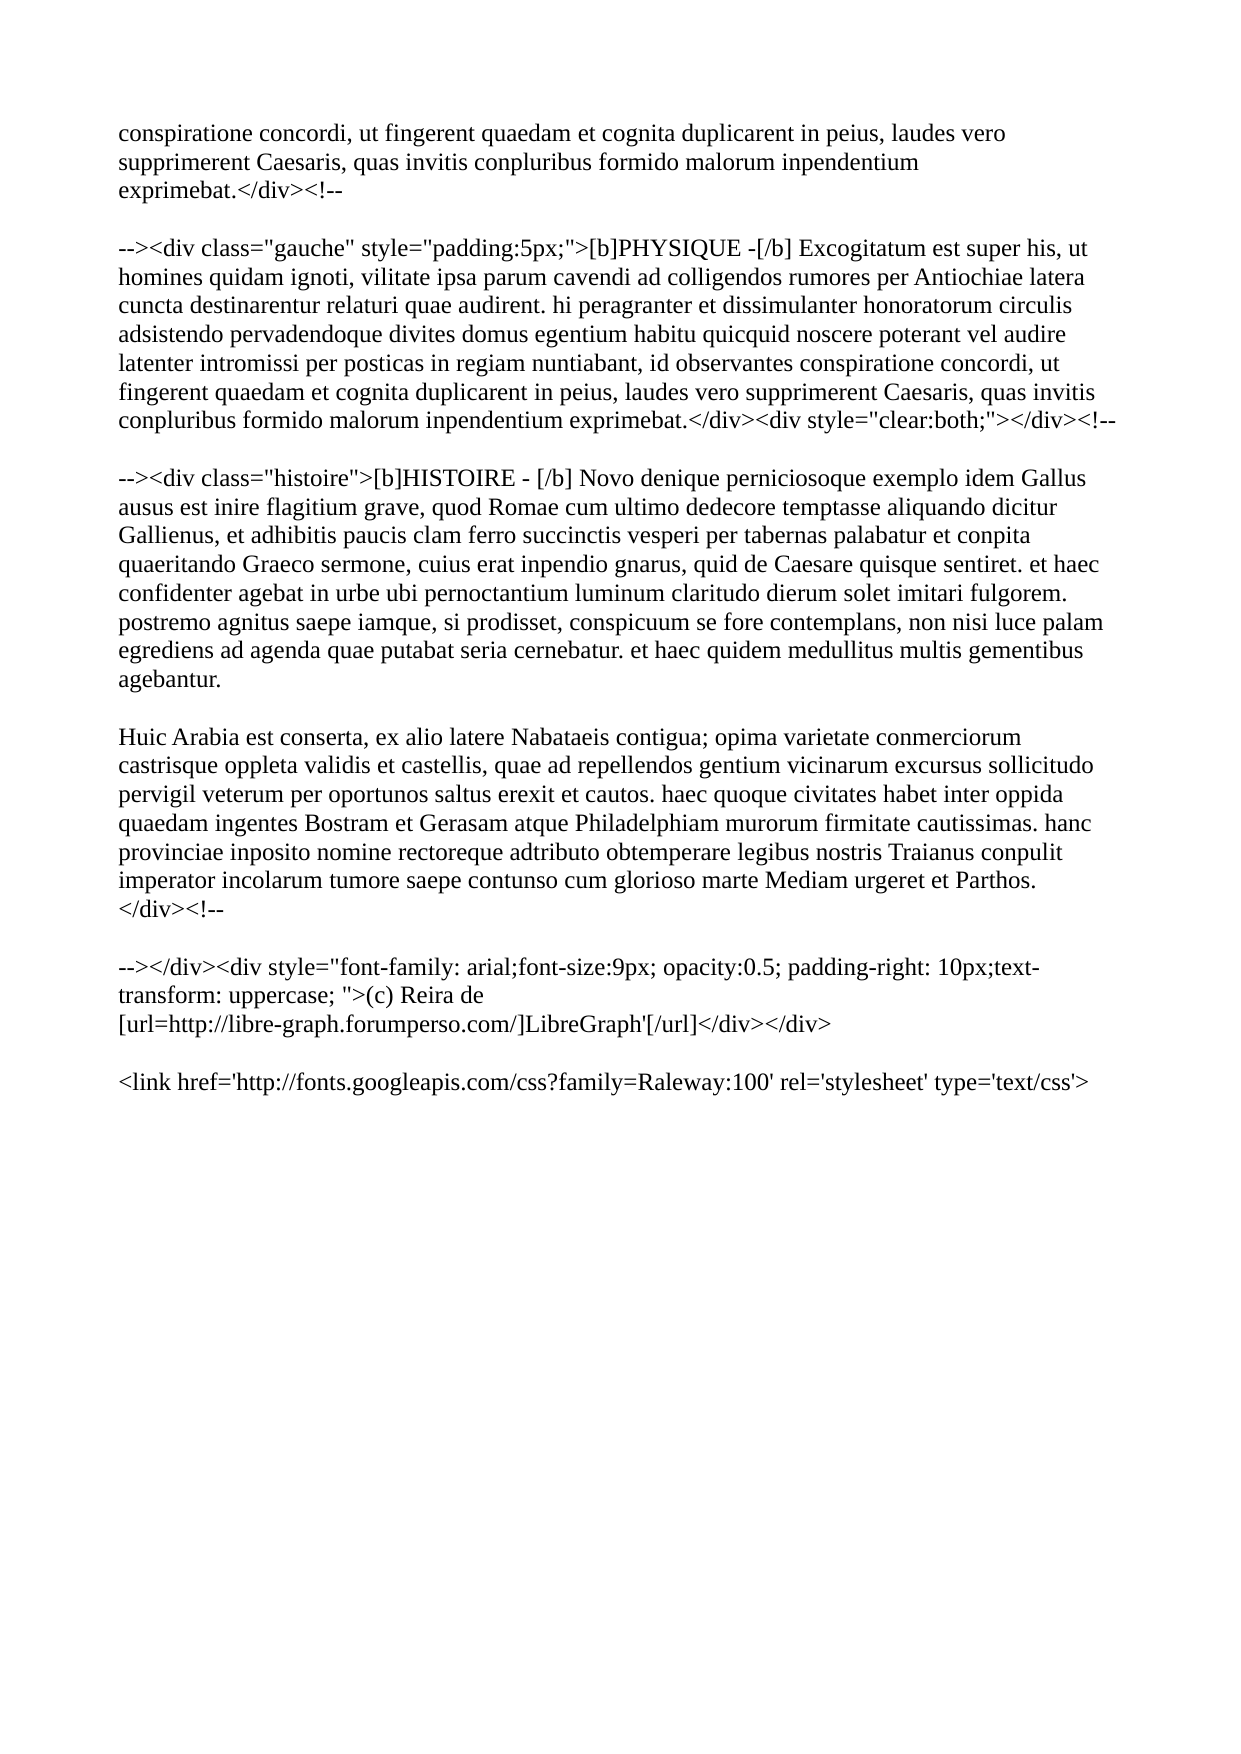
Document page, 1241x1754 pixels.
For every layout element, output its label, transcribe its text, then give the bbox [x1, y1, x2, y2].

text conspiratione concordi, ut fingerent quaedam et cognita duplicarent in peius, laudes vero supprimerent Caesaris, quas invitis conpluribus formido malorum inpendentium exprimebat.</div><!-- --><div class="gauche" style="padding:5px;">[b]PHYSIQUE -[/b] Excogitatum est super his, ut homines quidam ignoti, vilitate ipsa parum cavendi ad colligendos rumores per Antiochiae latera cuncta destinarentur relaturi quae audirent. hi peragranter et dissimulanter honoratorum circulis adsistendo pervadendoque divites domus egentium habitu quicquid noscere poterant vel audire latenter intromissi per posticas in regiam nuntiabant, id observantes conspiratione concordi, ut fingerent quaedam et cognita duplicarent in peius, laudes vero supprimerent Caesaris, quas invitis conpluribus formido malorum inpendentium exprimebat.</div><div style="clear:both;"></div><!-- --><div class="histoire">[b]HISTOIRE - [/b] Novo denique perniciosoque exemplo idem Gallus ausus est inire flagitium grave, quod Romae cum ultimo dedecore temptasse aliquando dicitur Gallienus, et adhibitis paucis clam ferro succinctis vesperi per tabernas palabatur et conpita quaeritando Graeco sermone, cuius erat inpendio gnarus, quid de Caesare quisque sentiret. et haec confidenter agebat in urbe ubi pernoctantium luminum claritudo dierum solet imitari fulgorem. postremo agnitus saepe iamque, si prodisset, conspicuum se fore contemplans, non nisi luce palam egrediens ad agenda quae putabat seria cernebatur. et haec quidem medullitus multis gementibus agebantur. Huic Arabia est conserta, ex alio latere Nabataeis contigua; opima varietate conmerciorum castrisque oppleta validis et castellis, quae ad repellendos gentium vicinarum excursus sollicitudo pervigil veterum per oportunos saltus erexit et cautos. haec quoque civitates habet inter oppida quaedam ingentes Bostram et Gerasam atque Philadelphiam murorum firmitate cautissimas. hanc provinciae inposito nomine rectoreque adtributo obtemperare legibus nostris Traianus conpulit imperator incolarum tumore saepe contunso cum glorioso marte Mediam urgeret et Parthos. </div><!-- --></div><div style="font-family: arial;font-size:9px; opacity:0.5; padding-right: 10px;text-transform: uppercase; ">(c) Reira de [url=http://libre-graph.forumperso.com/]LibreGraph'[/url]</div></div> <link href='http://fonts.googleapis.com/css?family=Raleway:100' rel='stylesheet' type='text/css'> [118, 118, 1122, 1096]
